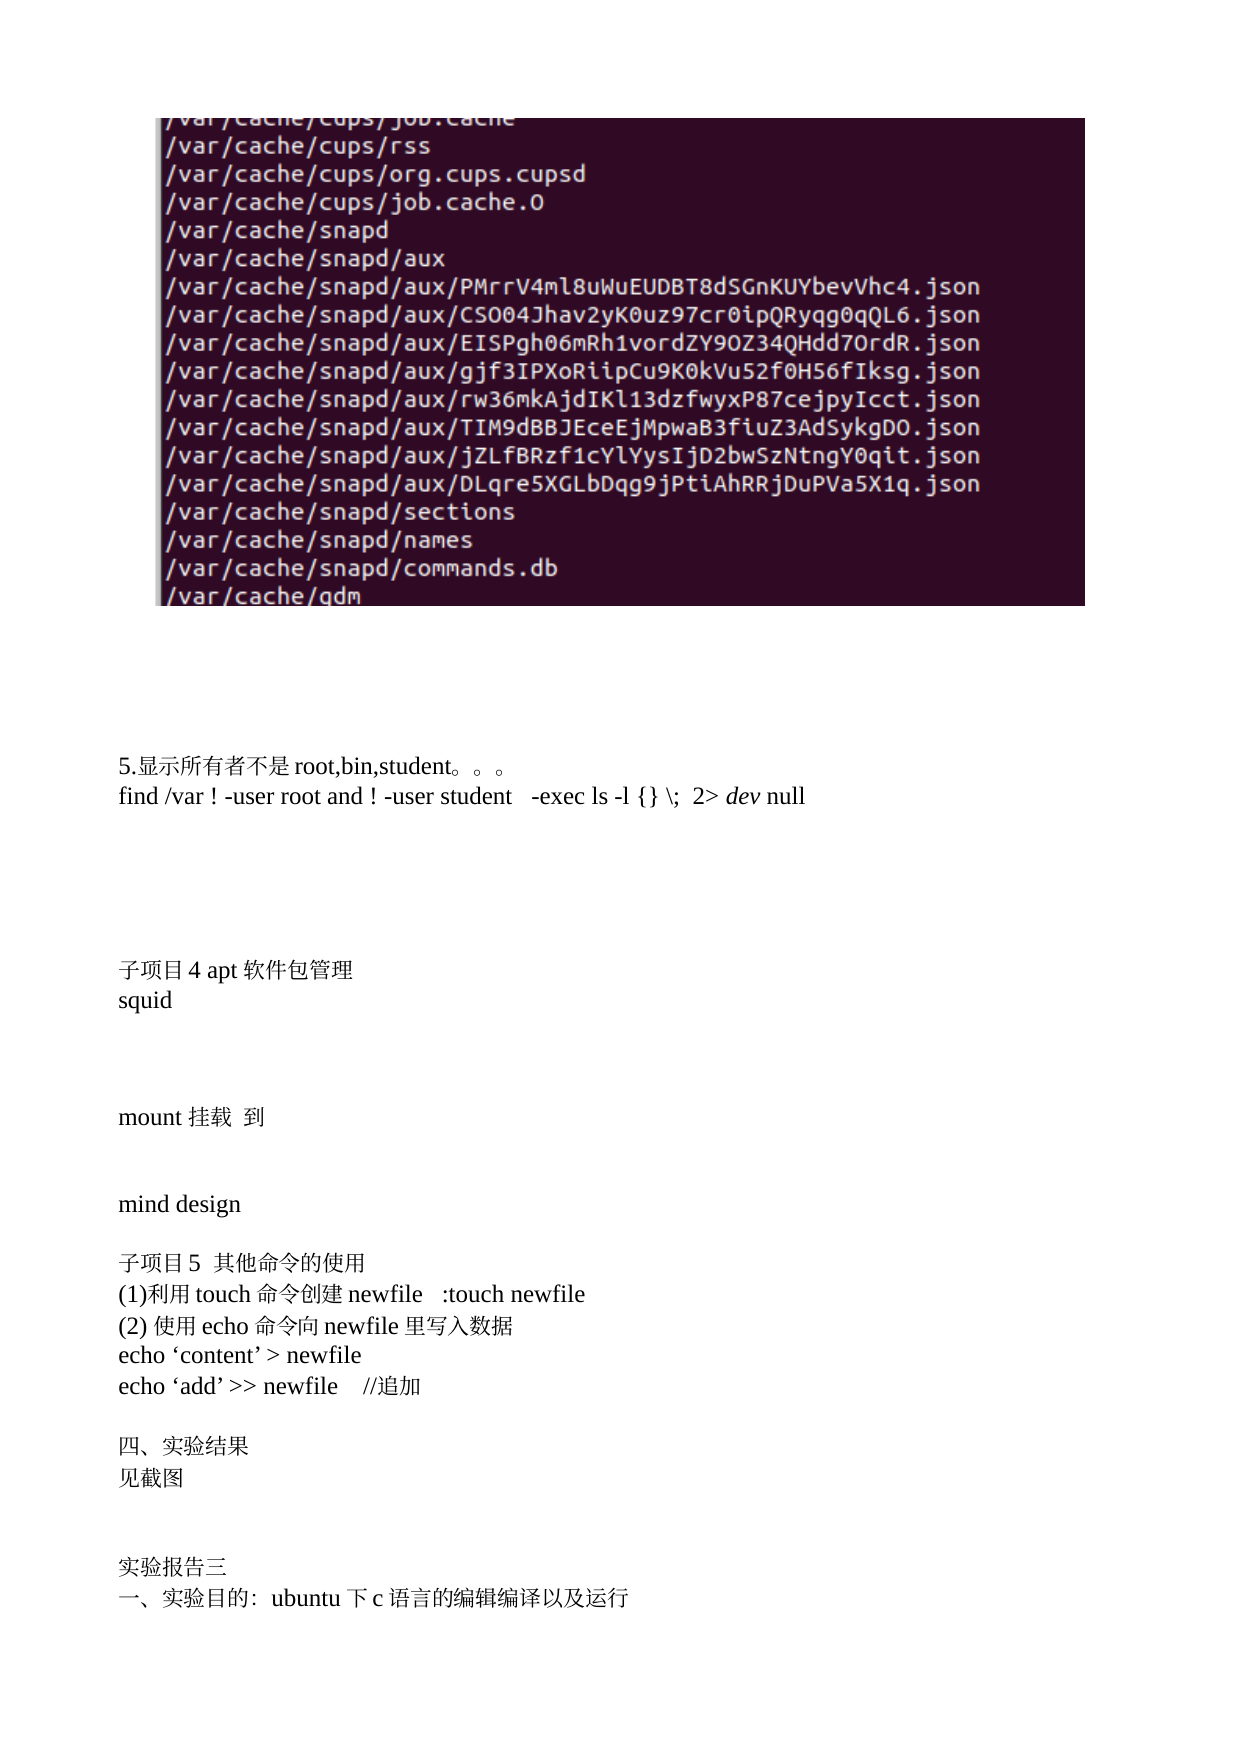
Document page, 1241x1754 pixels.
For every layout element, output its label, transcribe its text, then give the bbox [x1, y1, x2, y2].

picture [155, 118, 1085, 606]
text squid [118, 985, 1122, 1013]
text 子项目4 apt 软件包管理 [118, 953, 1122, 985]
text find /var ! -user root and ! -user student -exec ls -l {} \; 2> dev null [118, 781, 1122, 809]
text 见截图 [118, 1461, 1122, 1492]
text (2) 使用echo命令向newfile里写入数据 [118, 1309, 1122, 1341]
text mount 挂载 到 [118, 1100, 1122, 1131]
text mind design [118, 1189, 1122, 1217]
text (1)利用touch命令创建newfile :touch newfile [118, 1278, 1122, 1309]
text 5.显示所有者不是root,bin,student。。。 [118, 749, 1122, 781]
text echo ‘content’ > newfile [118, 1341, 1122, 1369]
text 实验报告三 [118, 1550, 1122, 1581]
text 四、实验结果 [118, 1429, 1122, 1461]
text echo ‘add’ >> newfile //追加 [118, 1369, 1122, 1401]
text 子项目5 其他命令的使用 [118, 1246, 1122, 1278]
text 一、实验目的：ubuntu下c语言的编辑编译以及运行 [118, 1581, 1122, 1613]
